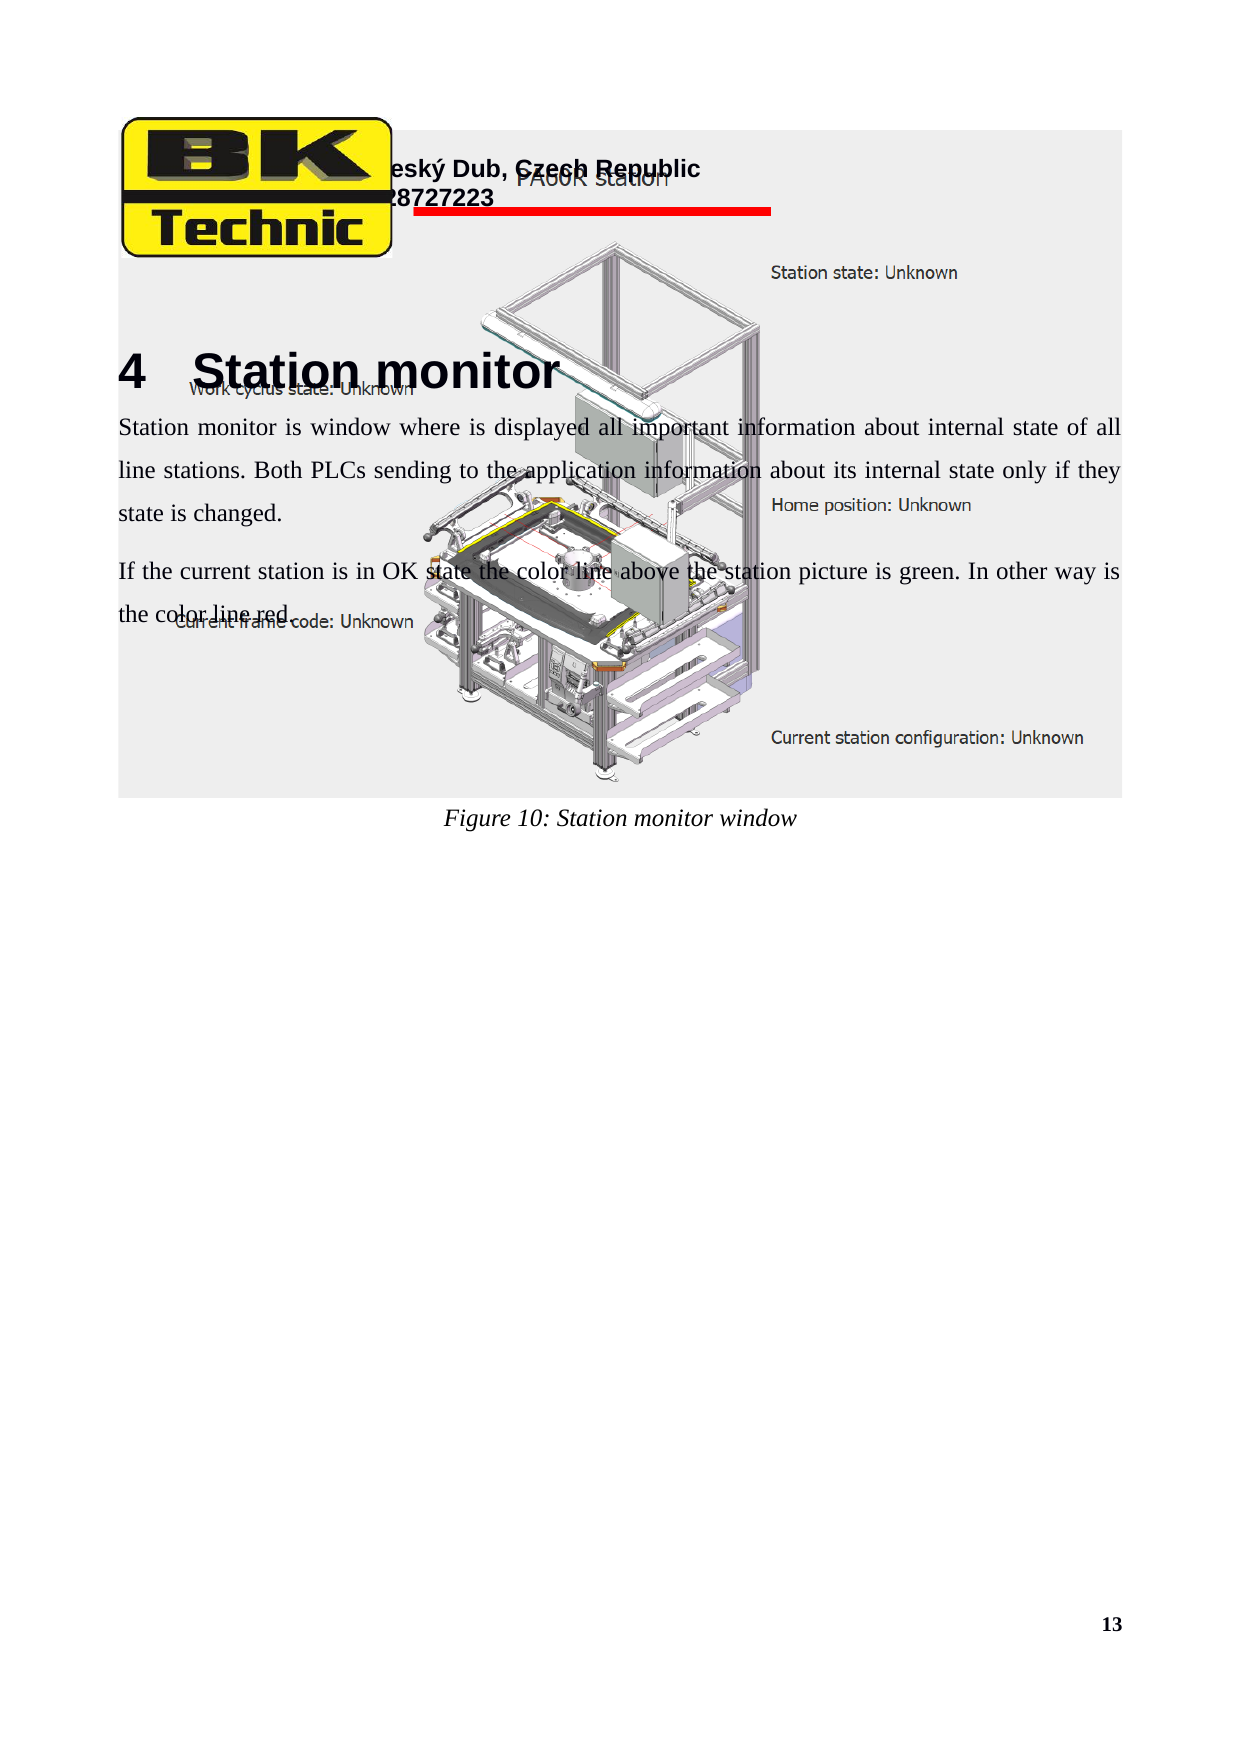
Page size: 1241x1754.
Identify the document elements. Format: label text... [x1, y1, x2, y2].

text Station monitor is window where is displayed all important information about internal state of all line stations. Both PLCs sending to the application information about its internal state only if they state is changed. [118, 412, 1122, 527]
text If the current station is in OK state the color line above the station picture is green. In other way is the color line red. [118, 556, 1122, 628]
subtitle Station monitor [118, 342, 1122, 399]
picture [118, 117, 1123, 798]
